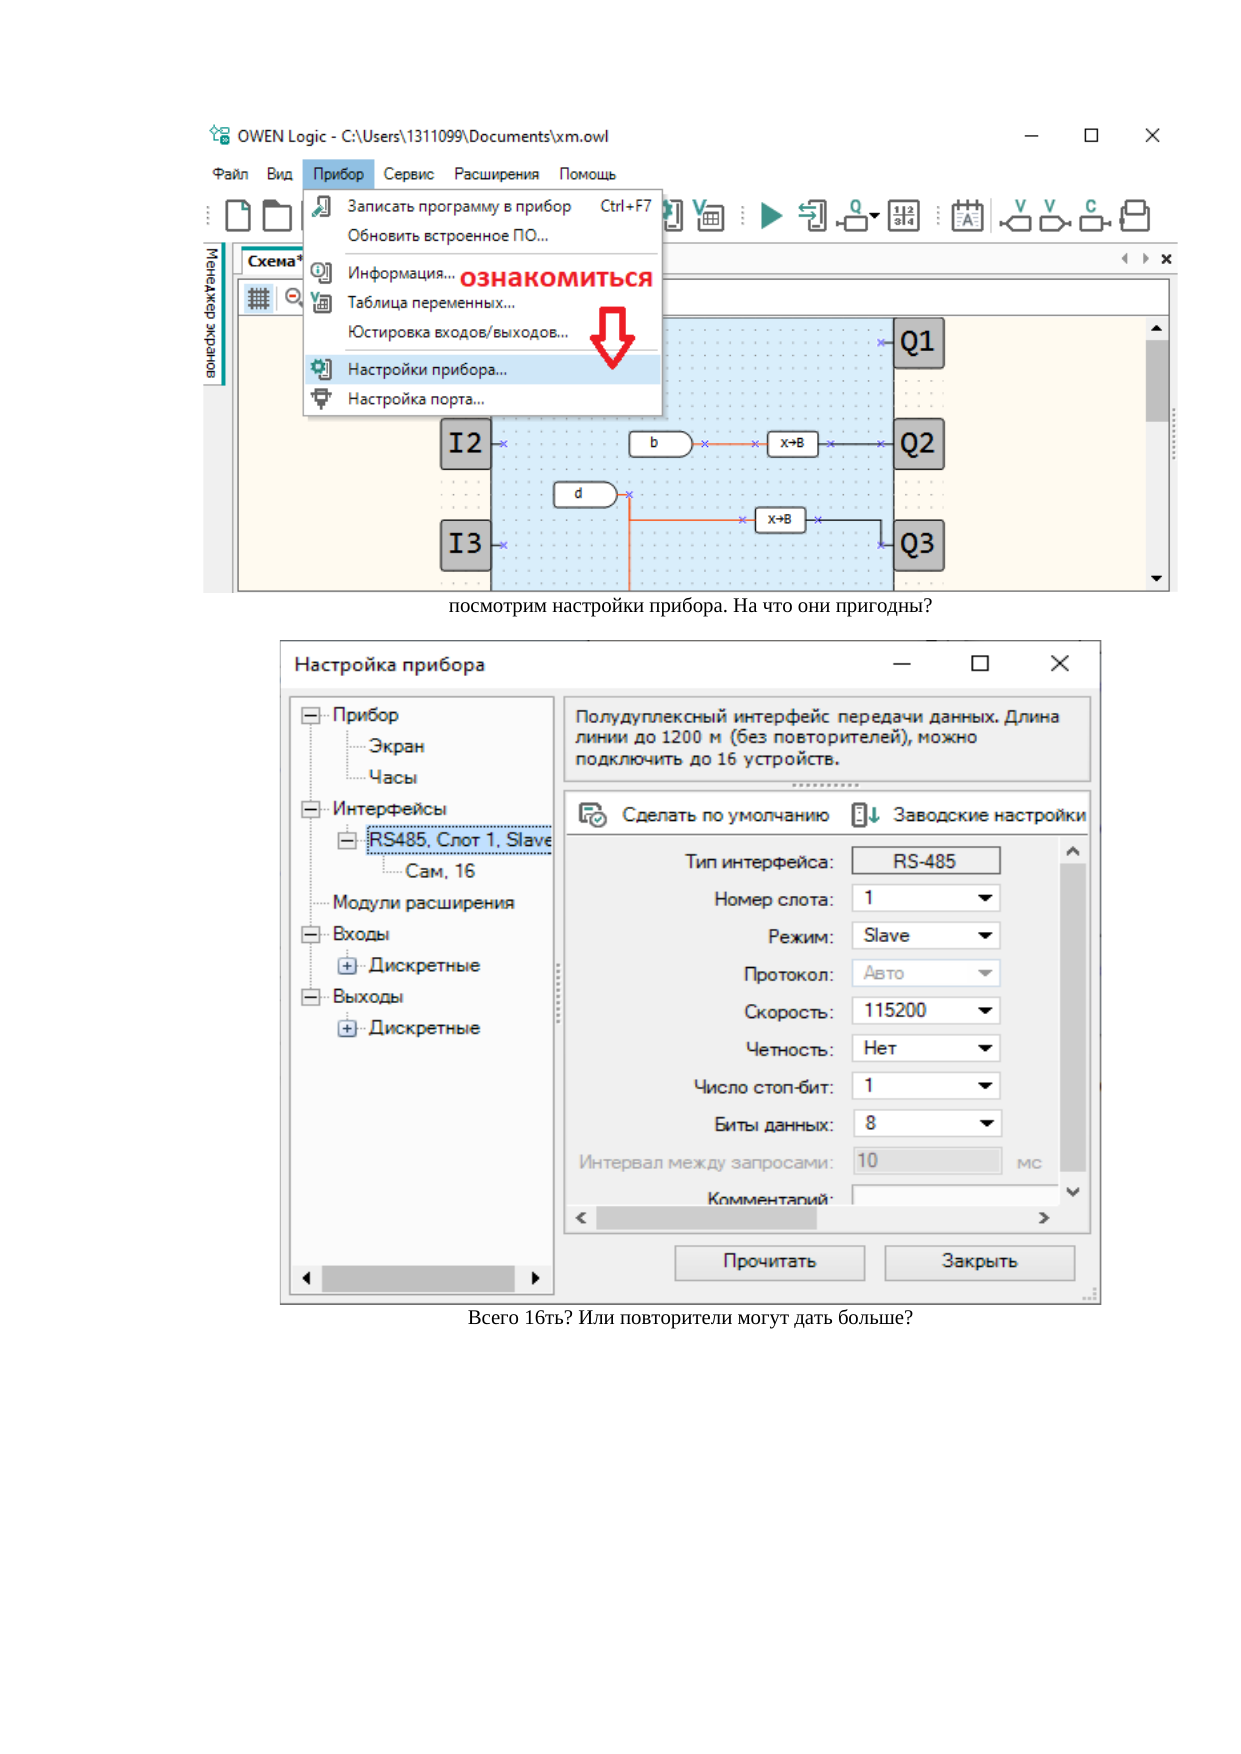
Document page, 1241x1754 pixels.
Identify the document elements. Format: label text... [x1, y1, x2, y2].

text Всего 16ть? Или повторители могут дать больше? [177, 641, 1204, 1329]
text посмотрим настройки прибора. На что они пригодны? [177, 118, 1204, 617]
picture [279, 640, 1102, 1305]
